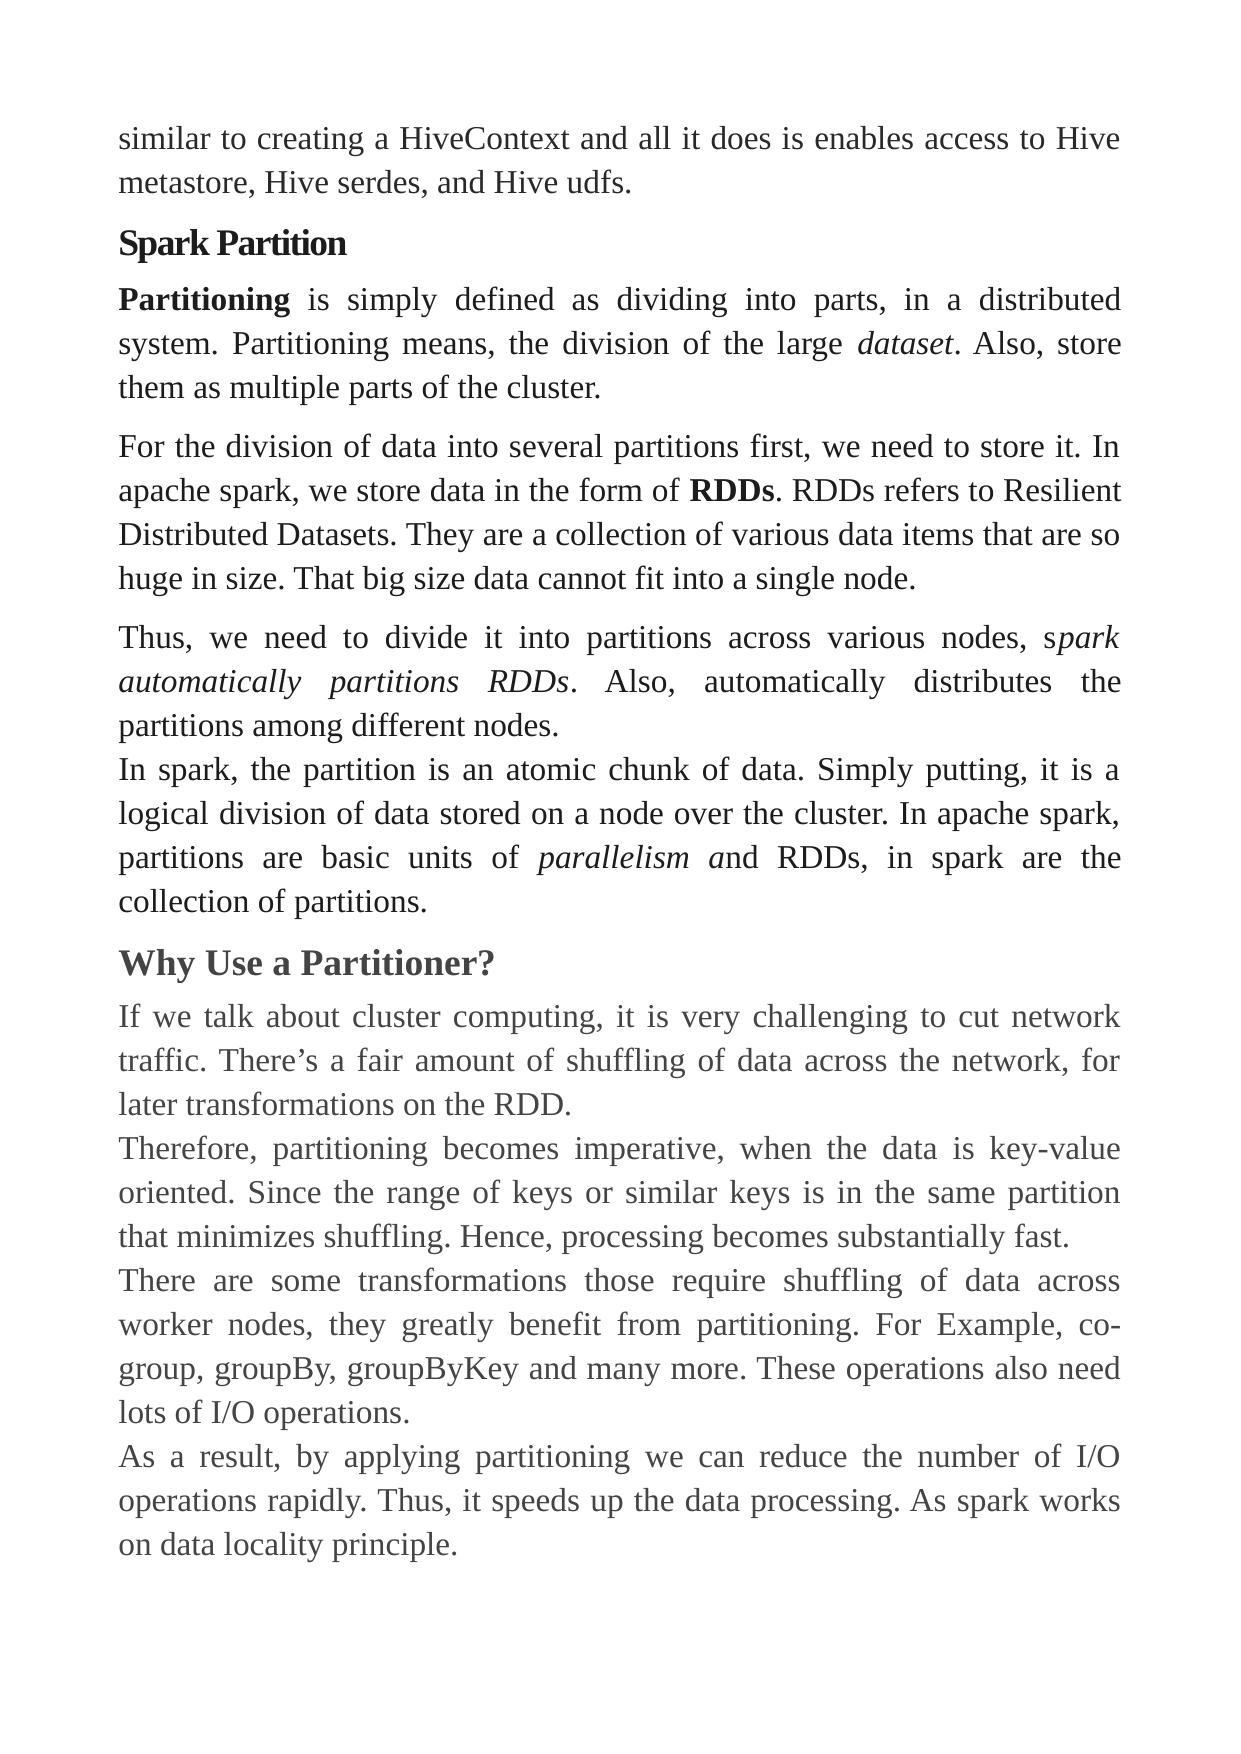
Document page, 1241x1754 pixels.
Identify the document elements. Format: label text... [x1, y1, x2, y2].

text As a result, by applying partitioning we can reduce the number of I/O operations rapidly. Thus, it speeds up the data processing. As spark works on data locality principle. [118, 1436, 1122, 1563]
subtitle Why Use a Partitioner? [118, 940, 1122, 983]
text similar to creating a HiveContext and all it does is enables access to Hive metastore, Hive serdes, and Hive udfs. [118, 118, 1122, 201]
text There are some transformations those require shuffling of data across worker nodes, they greatly benefit from partitioning. For Example, co-group, groupBy, groupByKey and many more. These operations also need lots of I/O operations. [118, 1260, 1122, 1431]
text Thus, we need to divide it into partitions across various nodes, spark automatically partitions RDDs. Also, automatically distributes the partitions among different nodes. [118, 617, 1122, 744]
text If we talk about cluster computing, it is very challenging to cut network traffic. There’s a fair amount of shuffling of data across the network, for later transformations on the RDD. [118, 996, 1122, 1122]
text Partitioning is simply defined as dividing into parts, in a distributed system. Partitioning means, the division of the large dataset. Also, store them as multiple parts of the cluster. [118, 279, 1122, 406]
subtitle Spark Partition [118, 221, 1122, 264]
text For the division of data into several partitions first, we need to store it. In apache spark, we store data in the form of RDDs. RDDs refers to Resilient Distributed Datasets. They are a collection of various data items that are so huge in size. That big size data cannot fit into a single node. [118, 426, 1122, 597]
text In spark, the partition is an atomic chunk of data. Simply putting, it is a logical division of data stored on a node over the cluster. In apache spark, partitions are basic units of parallelism and RDDs, in spark are the collection of partitions. [118, 749, 1122, 920]
text Therefore, partitioning becomes imperative, when the data is key-value oriented. Since the range of keys or similar keys is in the same partition that minimizes shuffling. Hence, processing becomes substantially fast. [118, 1128, 1122, 1254]
